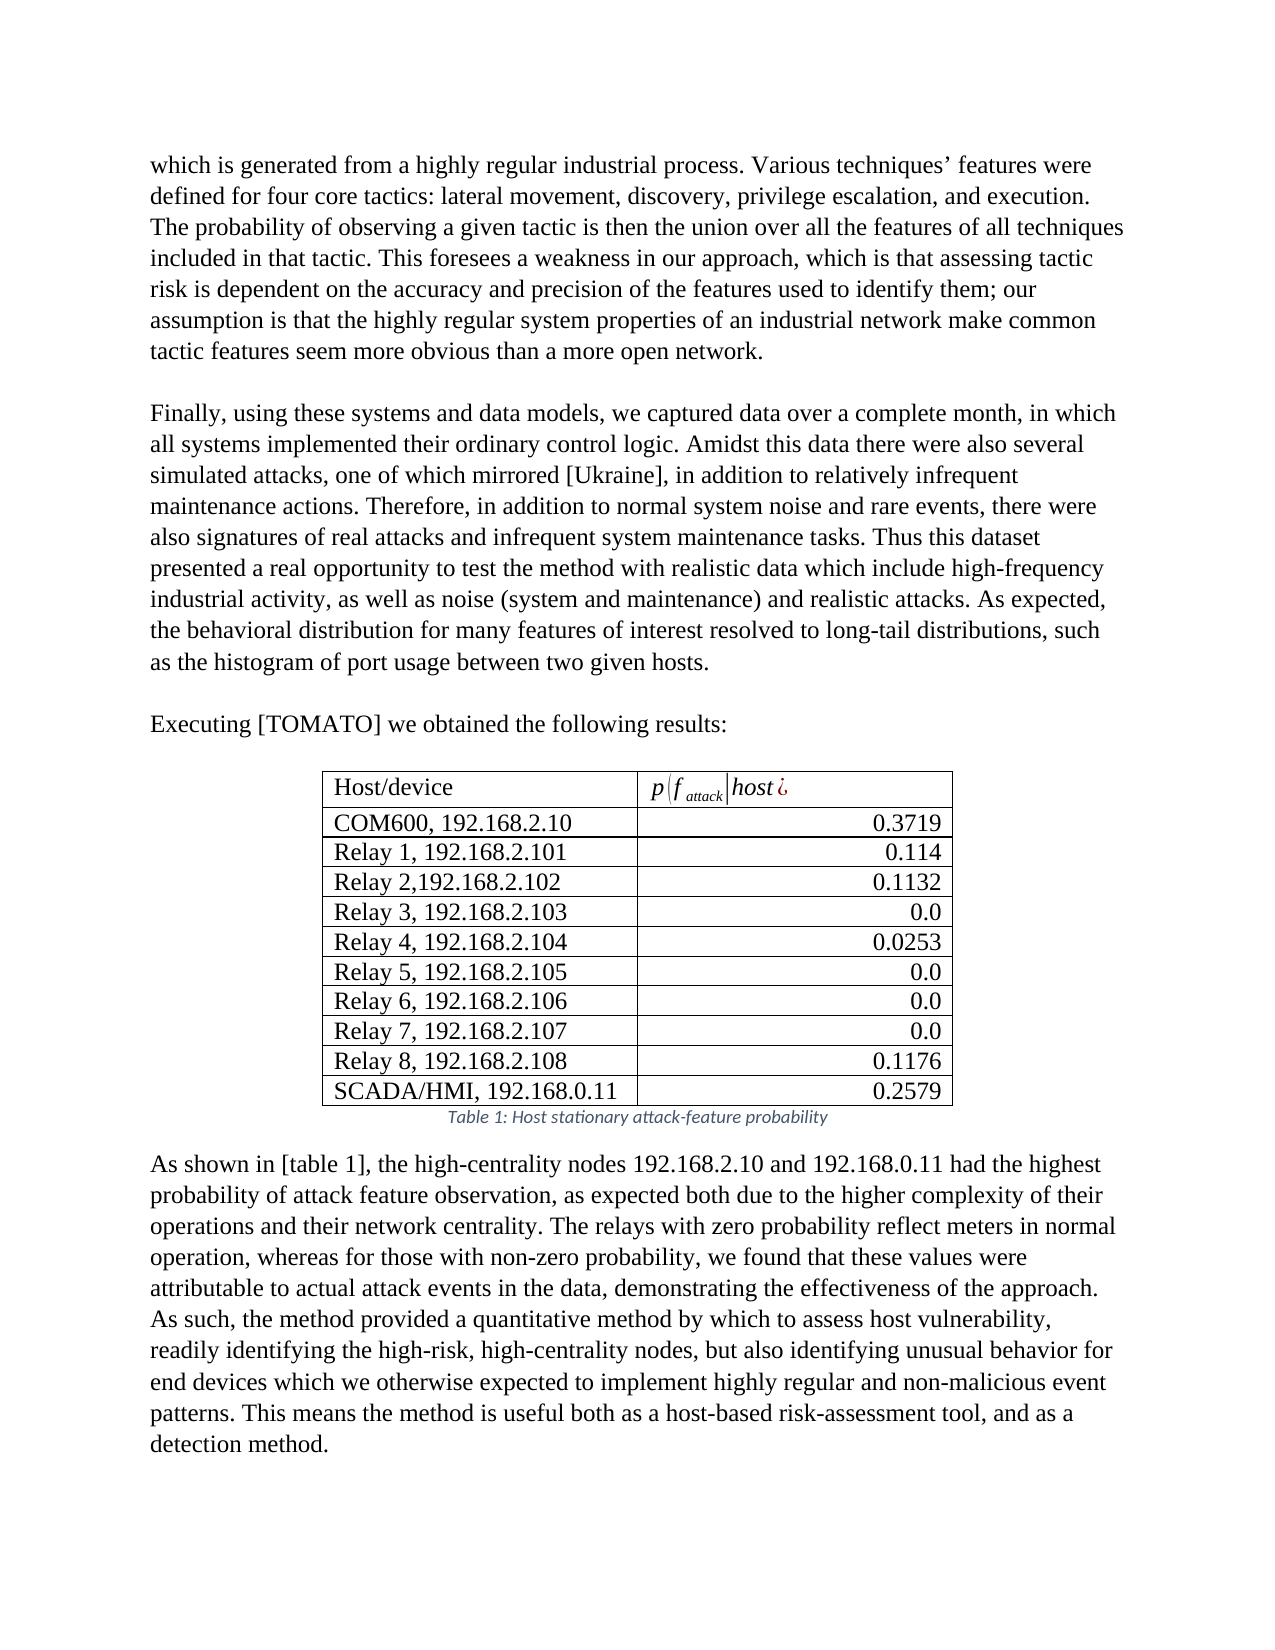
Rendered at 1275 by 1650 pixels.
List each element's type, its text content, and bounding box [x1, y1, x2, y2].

table_cell 0.3719 [638, 808, 952, 836]
table_cell Relay 5, 192.168.2.105 [323, 957, 637, 985]
table_cell 0.0 [638, 957, 952, 985]
table_header Host/device [323, 772, 637, 807]
table_cell 0.1176 [638, 1046, 952, 1075]
table_cell 0.0 [638, 986, 952, 1015]
text Features of ATT&CK tactic techniques were manually defined based on known properties, where every technique (an instance of a tactic) had a list of ports and known windows log event ids by which to model their behavior. The majority of these properties blend in with common system events, but are expected to differ from the regular properties of our system data, , which is generated from a highly regular industrial process. Various techniques’ features were defined for four core tactics: lateral movement, discovery, privilege escalation, and execution. The probability of observing a given tactic is then the union over all the features of all techniques included in that tactic. This foresees a weakness in our approach, which is that assessing tactic risk is dependent on the accuracy and precision of the features used to identify them; our assumption is that the highly regular system properties of an industrial network make common tactic features seem more obvious than a more open network. [150, 150, 1125, 365]
table_cell 0.1132 [638, 867, 952, 896]
table_cell Relay 7, 192.168.2.107 [323, 1016, 637, 1045]
table_cell 0.0 [638, 897, 952, 926]
text Finally, using these systems and data models, we captured data over a complete month, in which all systems implemented their ordinary control logic. Amidst this data there were also several simulated attacks, one of which mirrored [Ukraine], in addition to relatively infrequent maintenance actions. Therefore, in addition to normal system noise and rare events, there were also signatures of real attacks and infrequent system maintenance tasks. Thus this dataset presented a real opportunity to test the method with realistic data which include high-frequency industrial activity, as well as noise (system and maintenance) and realistic attacks. As expected, the behavioral distribution for many features of interest resolved to long-tail distributions, such as the histogram of port usage between two given hosts. [150, 398, 1125, 675]
table_cell Relay 4, 192.168.2.104 [323, 927, 637, 956]
table_header [638, 772, 952, 807]
table_cell 0.0253 [638, 927, 952, 956]
table_cell COM600, 192.168.2.10 [323, 808, 637, 836]
table_cell Relay 2,192.168.2.102 [323, 867, 637, 896]
table_cell Relay 8, 192.168.2.108 [323, 1046, 637, 1075]
table_cell 0.0 [638, 1016, 952, 1045]
text Table 1: Host stationary attack-feature probability [150, 1106, 1125, 1128]
text As shown in [table 1], the high-centrality nodes 192.168.2.10 and 192.168.0.11 had the highest probability of attack feature observation, as expected both due to the higher complexity of their operations and their network centrality. The relays with zero probability reflect meters in normal operation, whereas for those with non-zero probability, we found that these values were attributable to actual attack events in the data, demonstrating the effectiveness of the approach. As such, the method provided a quantitative method by which to assess host vulnerability, readily identifying the high-risk, high-centrality nodes, but also identifying unusual behavior for end devices which we otherwise expected to implement highly regular and non-malicious event patterns. This means the method is useful both as a host-based risk-assessment tool, and as a detection method. [150, 1149, 1125, 1457]
table_cell Relay 3, 192.168.2.103 [323, 897, 637, 926]
table_cell Relay 6, 192.168.2.106 [323, 986, 637, 1015]
table_cell SCADA/HMI, 192.168.0.11 [323, 1076, 637, 1104]
table_cell Relay 1, 192.168.2.101 [323, 838, 637, 866]
text Executing [TOMATO] we obtained the following results: [150, 709, 1125, 737]
table_cell 0.114 [638, 838, 952, 866]
table_cell 0.2579 [638, 1076, 952, 1104]
